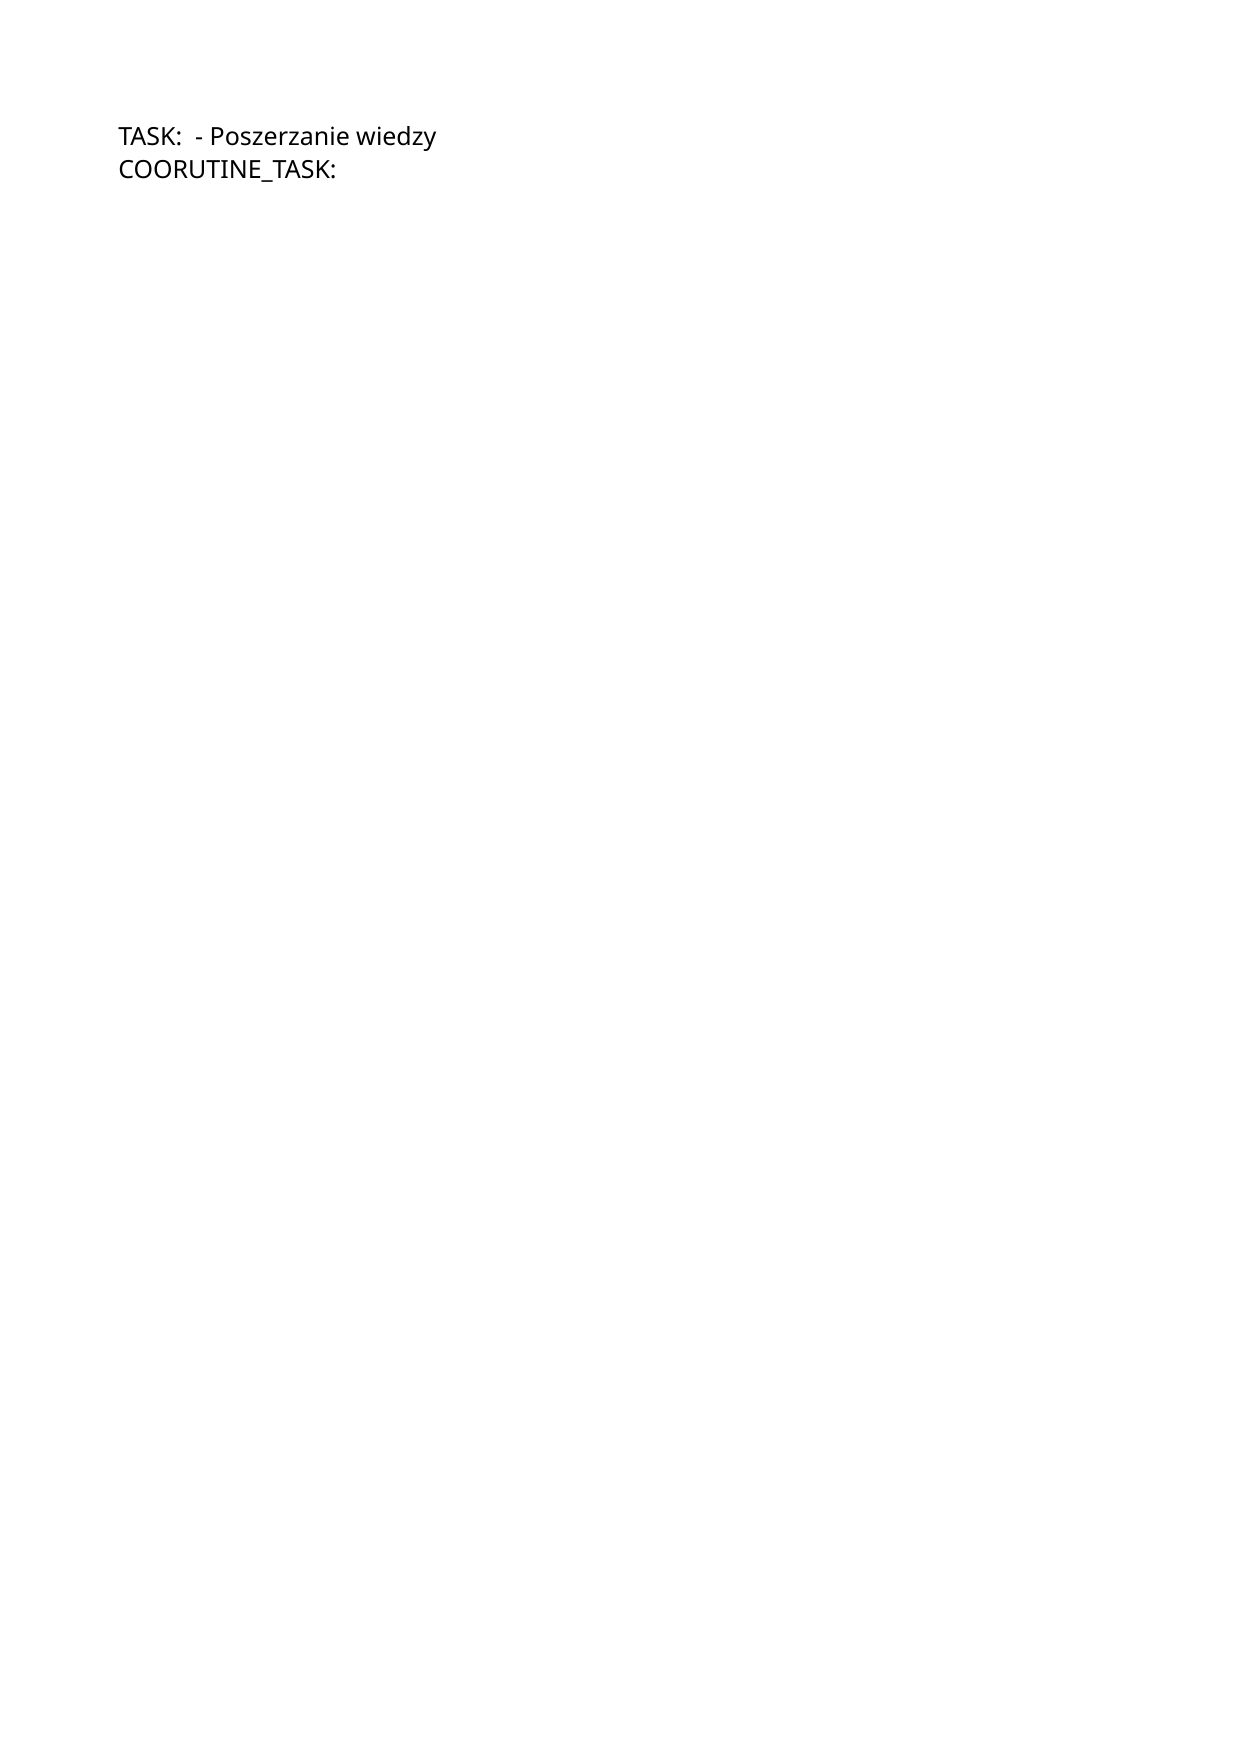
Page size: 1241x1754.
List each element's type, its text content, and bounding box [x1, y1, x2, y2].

text COORUTINE_TASK: [118, 152, 1122, 186]
text TASK: - Poszerzanie wiedzy [118, 118, 1122, 152]
